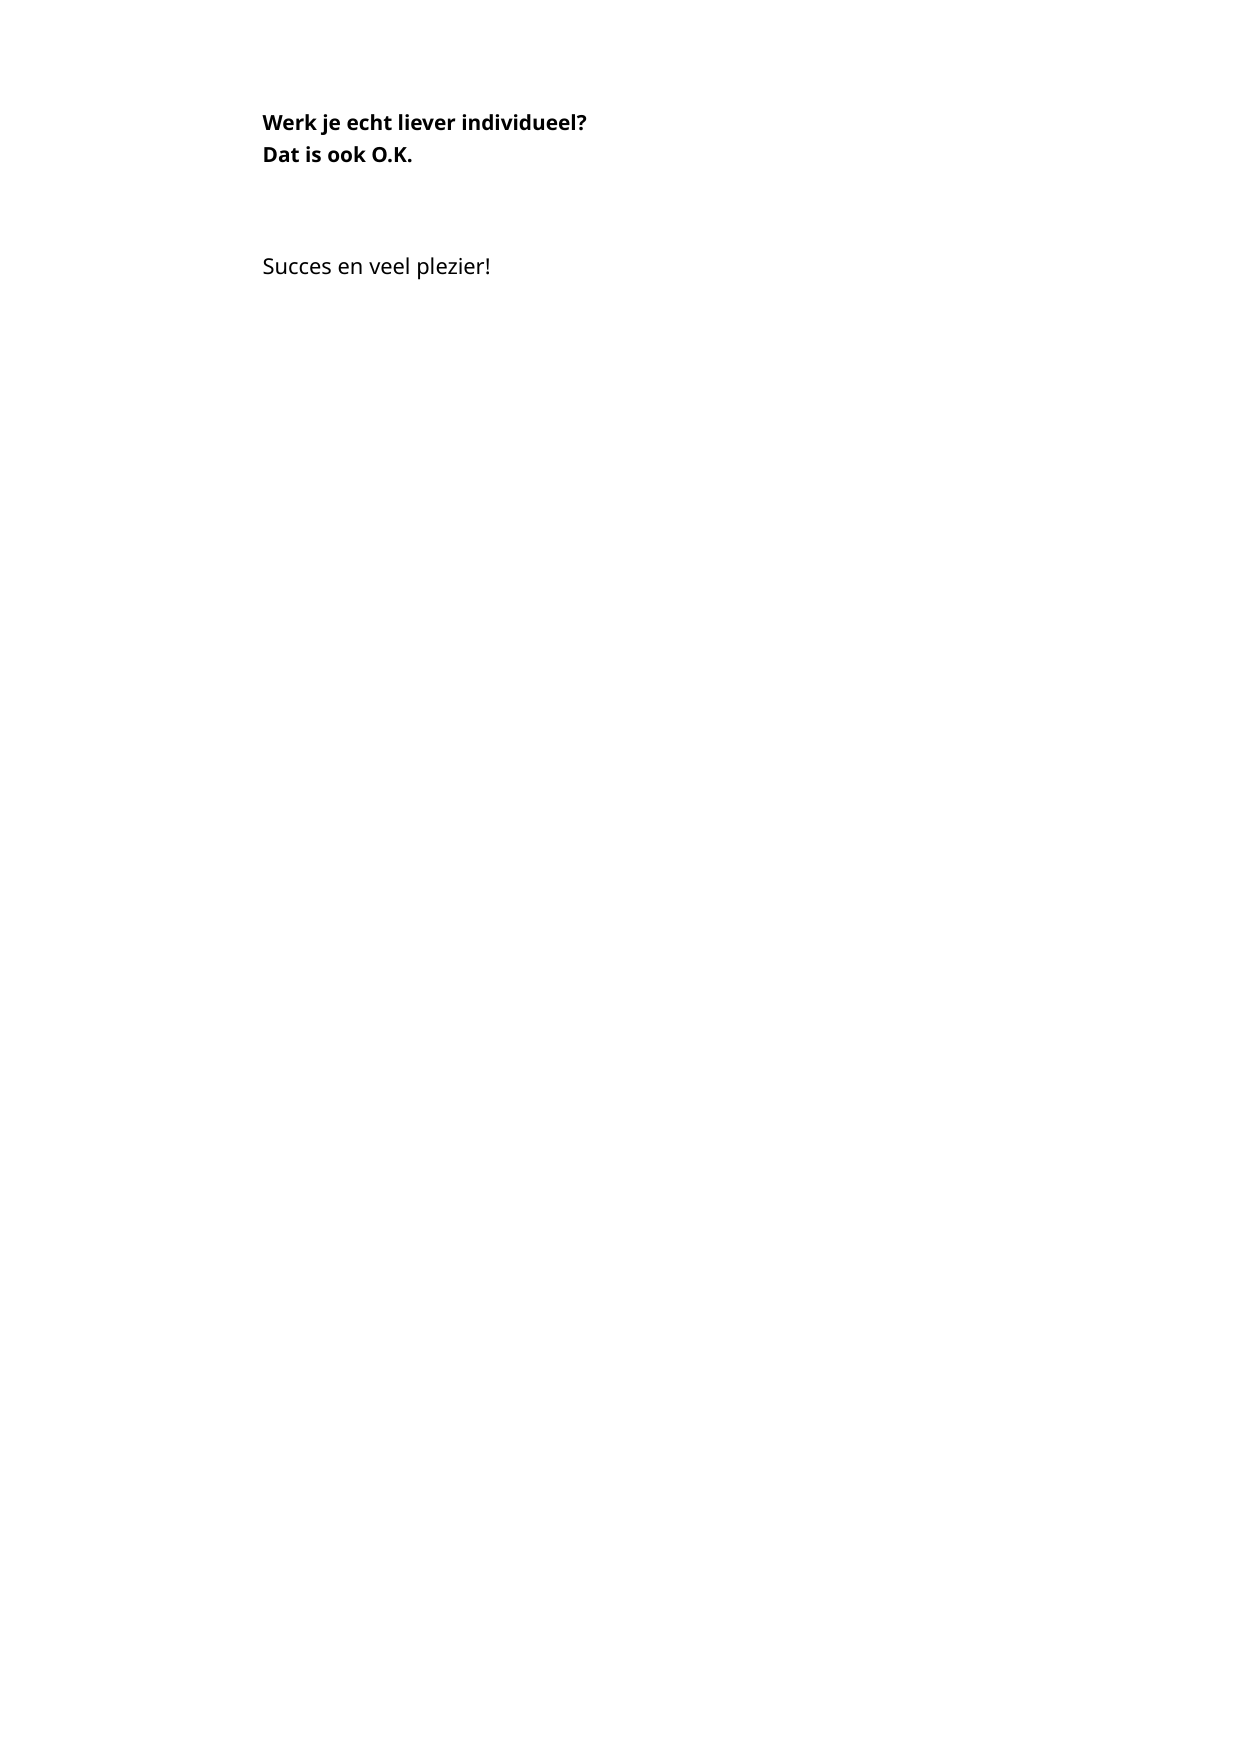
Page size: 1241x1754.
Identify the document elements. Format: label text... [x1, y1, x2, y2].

text Succes en veel plezier! [262, 251, 1166, 281]
text Dat is ook O.K. [262, 140, 1166, 169]
text Werk je echt liever individueel? [262, 108, 1166, 136]
